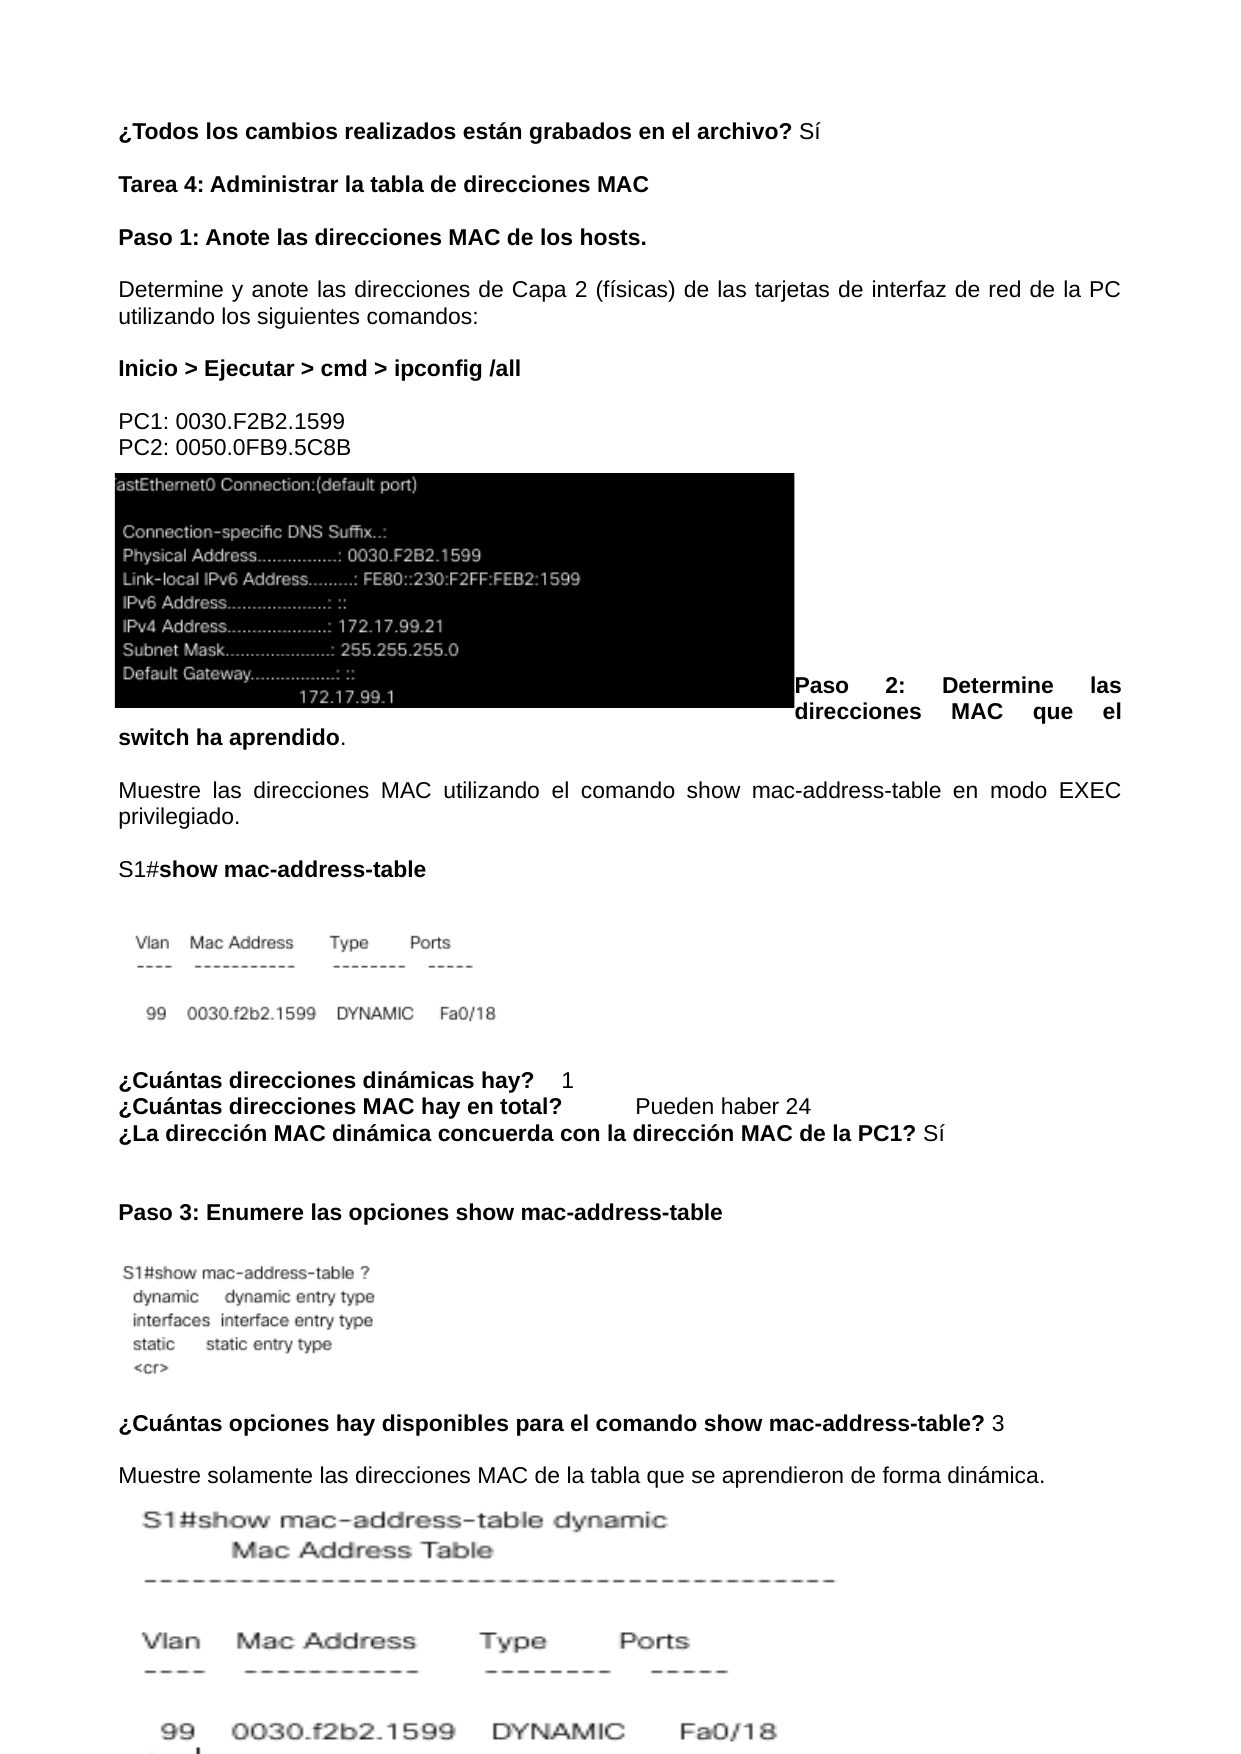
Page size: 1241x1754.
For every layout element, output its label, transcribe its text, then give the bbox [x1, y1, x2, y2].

text Paso 3: Enumere las opciones show mac-address-table [118, 1199, 1122, 1225]
text Tarea 4: Administrar la tabla de direcciones MAC [118, 171, 1122, 197]
text Paso 2: Determine las direcciones MAC que el switch ha aprendido. [118, 672, 1122, 751]
text ¿Cuántas direcciones MAC hay en total? Pueden haber 24 [118, 1093, 1122, 1119]
text ¿Cuántas direcciones dinámicas hay? 1 [118, 1067, 1122, 1093]
text PC2: 0050.0FB9.5C8B [118, 434, 1122, 461]
text Muestre solamente las direcciones MAC de la tabla que se aprendieron de forma dinámica. [118, 1462, 1122, 1488]
picture [135, 1498, 990, 1754]
text S1#show mac-address-table [118, 856, 1122, 882]
text ¿La dirección MAC dinámica concuerda con la dirección MAC de la PC1? Sí [118, 1119, 1122, 1146]
text ¿Todos los cambios realizados están grabados en el archivo? Sí [118, 118, 1122, 144]
text Determine y anote las direcciones de Capa 2 (físicas) de las tarjetas de interfaz de red de la PC utilizando los siguientes comandos: [118, 276, 1122, 329]
picture [133, 901, 617, 1023]
picture [114, 473, 795, 708]
text Inicio > Ejecutar > cmd > ipconfig /all [118, 355, 1122, 382]
text PC1: 0030.F2B2.1599 [118, 408, 1122, 434]
text ¿Cuántas opciones hay disponibles para el comando show mac-address-table? 3 [118, 1409, 1122, 1436]
picture [121, 1257, 536, 1377]
text Paso 1: Anote las direcciones MAC de los hosts. [118, 223, 1122, 250]
text Muestre las direcciones MAC utilizando el comando show mac-address-table en modo EXEC privilegiado. [118, 777, 1122, 830]
